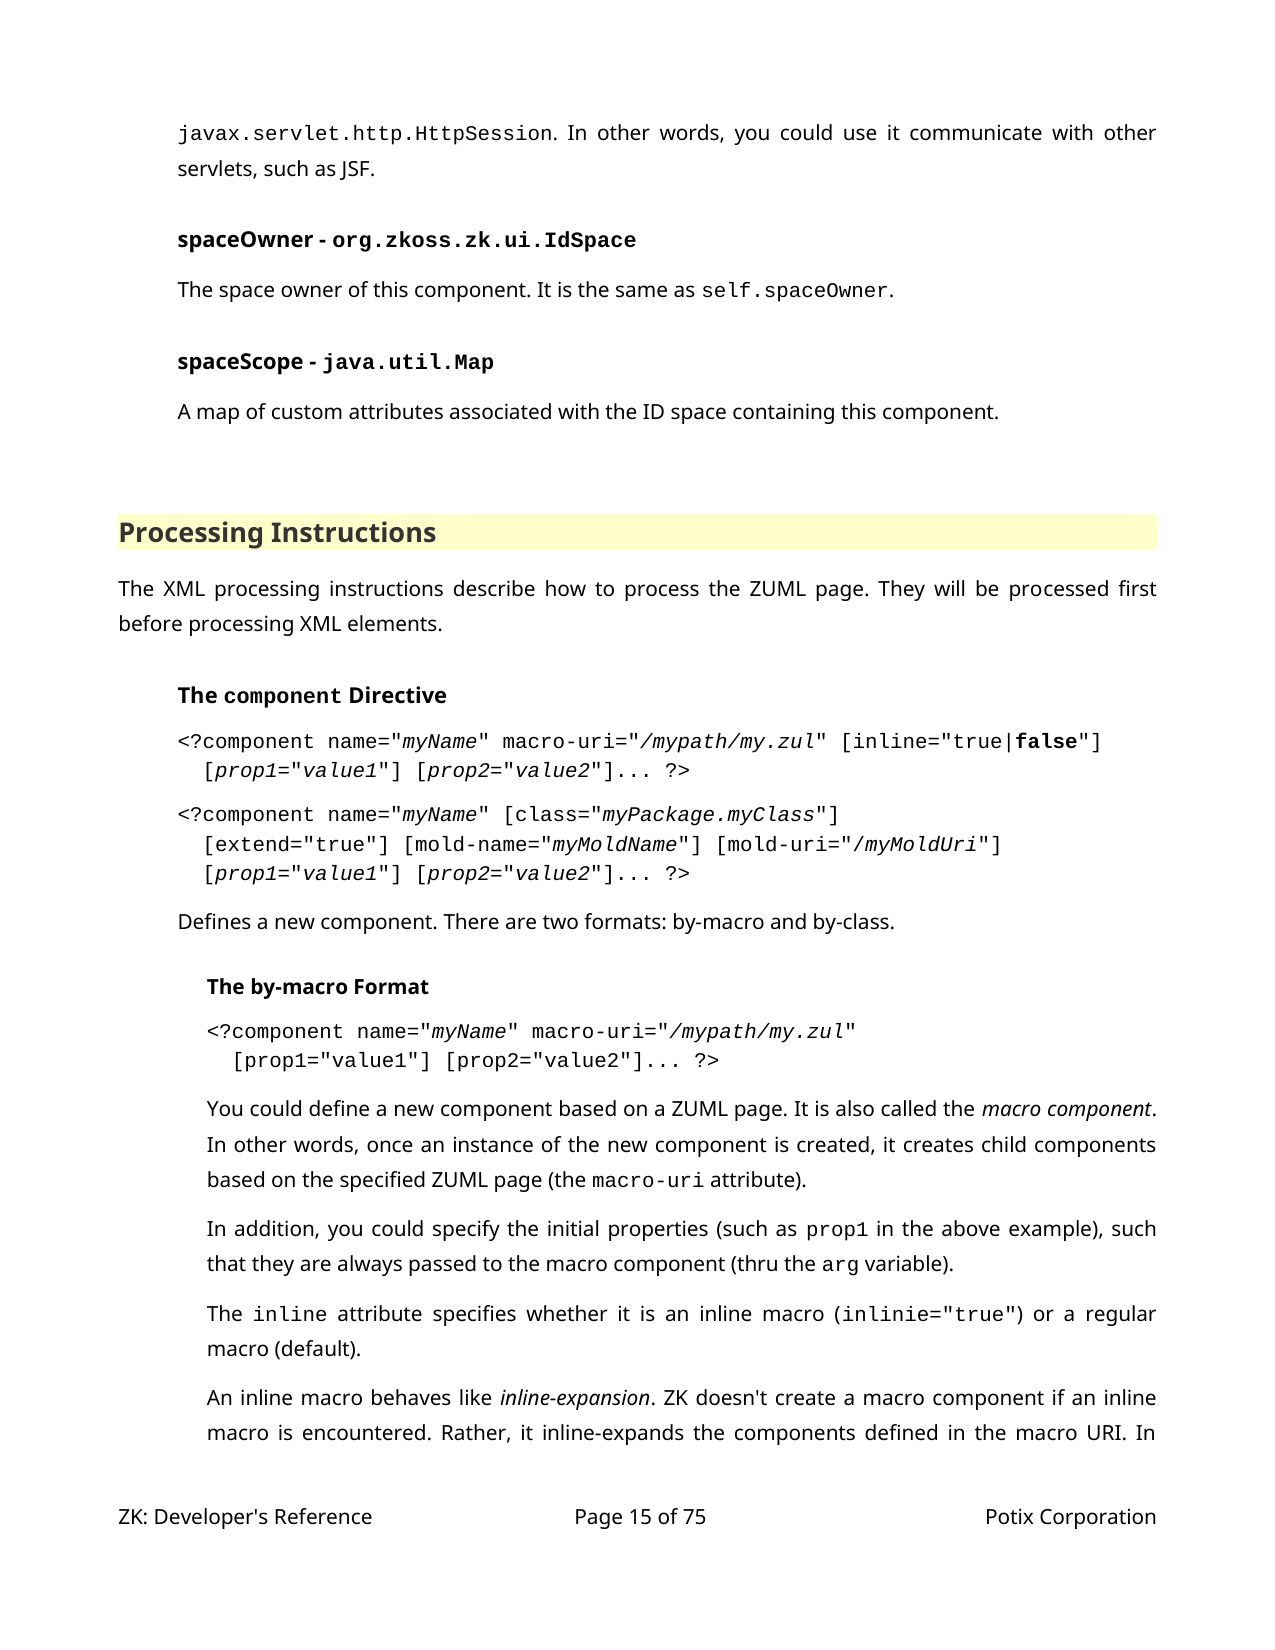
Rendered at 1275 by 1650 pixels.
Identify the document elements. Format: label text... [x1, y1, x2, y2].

text <?component name="myName" [class="myPackage.myClass"] [extend="true"] [mold-name="myMoldName"] [mold-uri="/myMoldUri"] [prop1="value1"] [prop2="value2"]... ?> [177, 804, 1157, 887]
text <?component name="myName" macro-uri="/mypath/my.zul" [prop1="value1"] [prop2="value2"]... ?> [207, 1021, 1157, 1074]
subtitle The component Directive [177, 680, 1157, 710]
text javax.servlet.http.HttpSession. In other words, you could use it communicate with other servlets, such as JSF. [177, 118, 1157, 182]
text A map of custom attributes associated with the ID space containing this component. [177, 397, 1157, 425]
text You could define a new component based on a ZUML page. It is also called the macro component. In other words, once an instance of the new component is created, it creates child components based on the specified ZUML page (the macro-uri attribute). [207, 1094, 1157, 1193]
subtitle spaceScope - java.util.Map [177, 346, 1157, 376]
text <?component name="myName" macro-uri="/mypath/my.zul" [inline="true|false"] [prop1="value1"] [prop2="value2"]... ?> [177, 731, 1157, 784]
text In addition, you could specify the initial properties (such as prop1 in the above example), such that they are always passed to the macro component (thru the arg variable). [207, 1214, 1157, 1278]
text The space owner of this component. It is the same as self.spaceOwner. [177, 275, 1157, 304]
text An inline macro behaves like inline-expansion. ZK doesn't create a macro component if an inline macro is encountered. Rather, it inline-expands the components defined in the macro URI. In [207, 1383, 1157, 1447]
text The inline attribute specifies whether it is an inline macro (inlinie="true") or a regular macro (default). [207, 1299, 1157, 1362]
text The XML processing instructions describe how to process the ZUML page. They will be processed first before processing XML elements. [118, 574, 1157, 637]
text Defines a new component. There are two formats: by-macro and by-class. [177, 907, 1157, 935]
subtitle Processing Instructions [118, 514, 1157, 550]
subtitle The by-macro Format [207, 972, 1157, 1000]
subtitle spaceOwner - org.zkoss.zk.ui.IdSpace [177, 224, 1157, 254]
